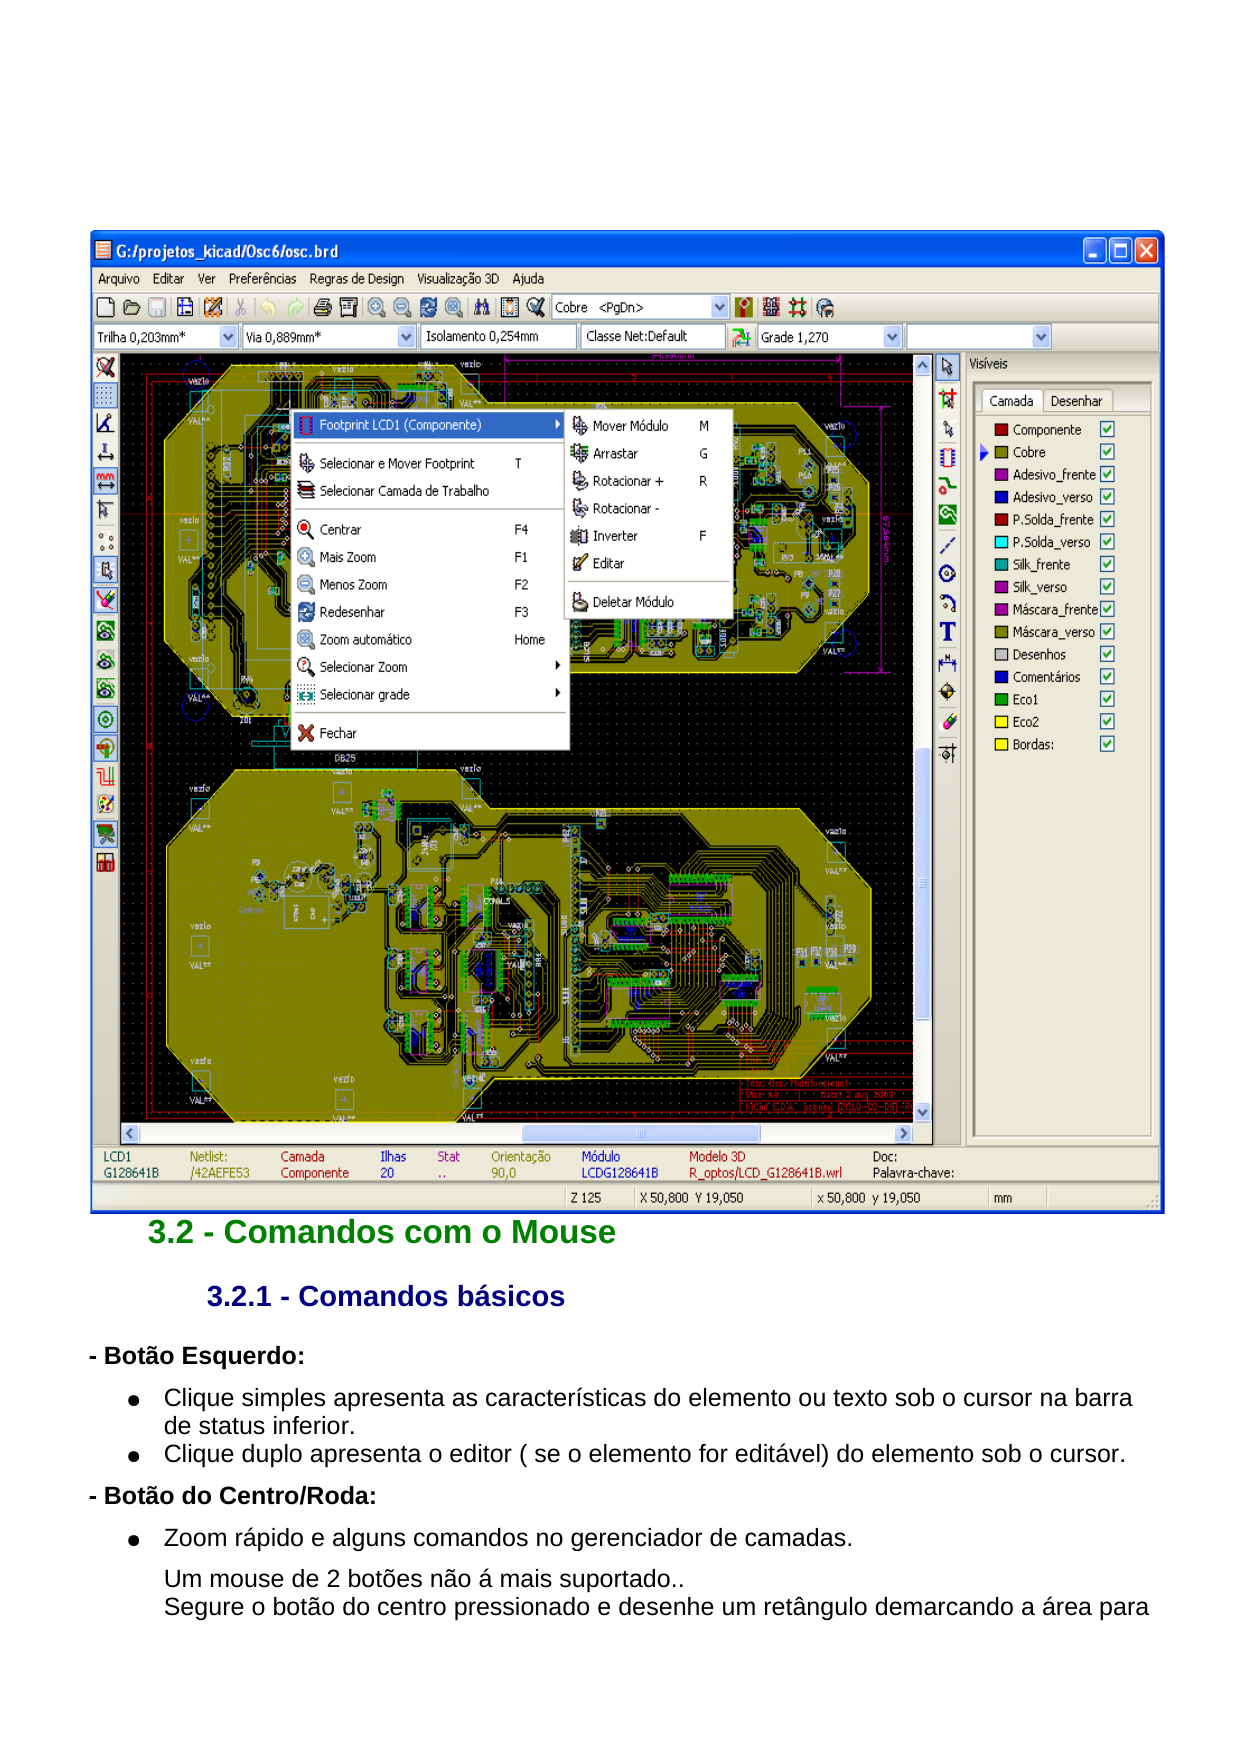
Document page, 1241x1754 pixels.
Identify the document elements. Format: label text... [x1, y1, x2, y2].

subtitle Comandos com o Mouse [148, 1214, 1152, 1250]
text - Botão do Centro/Roda: [88, 1482, 1152, 1510]
list Clique duplo apresenta o editor ( se o elemento for editável) do elemento sob o cursor. [126, 1440, 1152, 1468]
list Zoom rápido e alguns comandos no gerenciador de camadas. [126, 1524, 1152, 1552]
picture [90, 230, 1165, 1214]
text - Botão Esquerdo: [88, 1342, 1152, 1370]
list Um mouse de 2 botões não á mais suportado.. Segure o botão do centro pressionado e desenhe um retângulo demarcando a área para [126, 1564, 1152, 1620]
list Clique simples apresenta as características do elemento ou texto sob o cursor na barra de status inferior. [126, 1384, 1152, 1440]
subtitle Comandos básicos [207, 1280, 1152, 1312]
